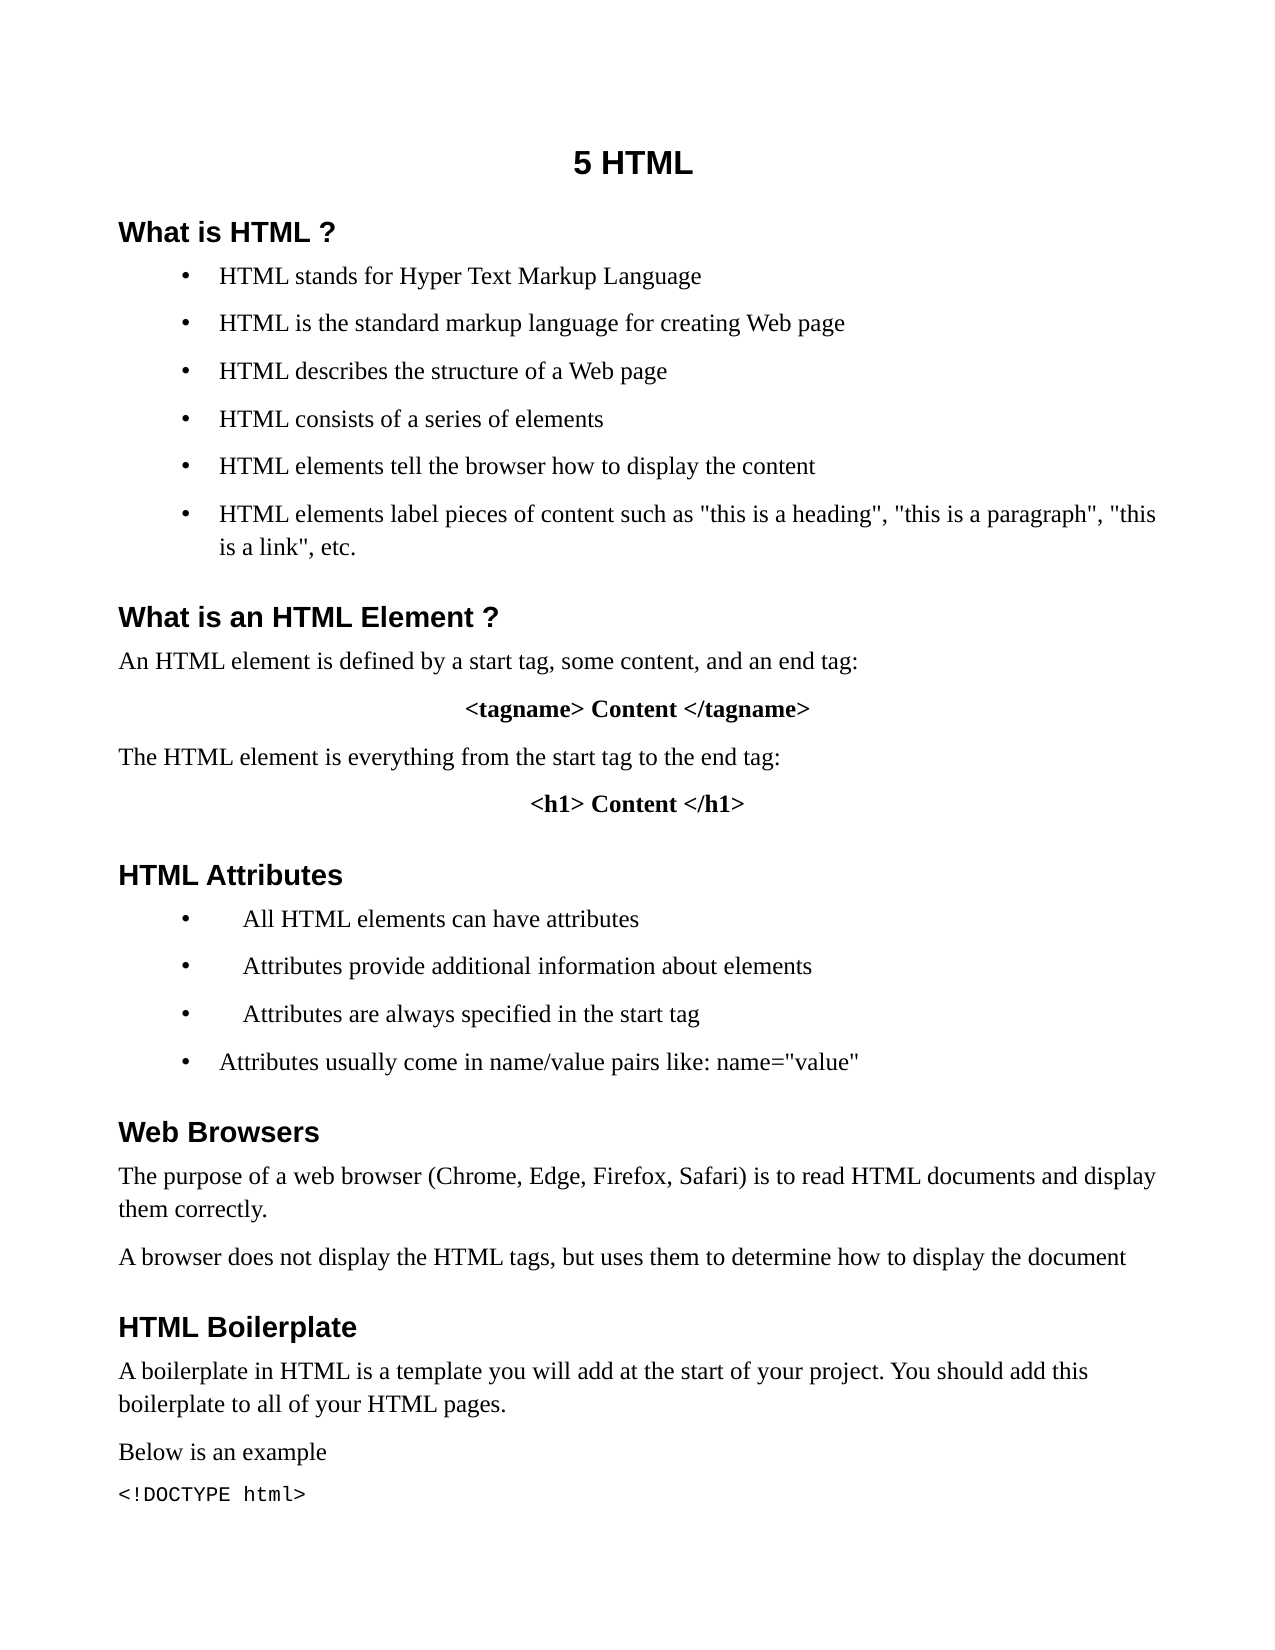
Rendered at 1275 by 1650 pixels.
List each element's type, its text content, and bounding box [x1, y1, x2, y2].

list Attributes usually come in name/value pairs like: name="value" [181, 1047, 1157, 1075]
list All HTML elements can have attributes [181, 904, 1157, 932]
list HTML is the standard markup language for creating Web page [181, 308, 1157, 337]
text <!DOCTYPE html> [118, 1484, 1157, 1508]
list HTML describes the structure of a Web page [181, 356, 1157, 385]
list HTML consists of a series of elements [181, 404, 1157, 432]
list HTML stands for Hyper Text Markup Language [181, 261, 1157, 290]
text <tagname> Content </tagname> [118, 694, 1157, 723]
subtitle Web Browsers [118, 1115, 1157, 1148]
text A boilerplate in HTML is a template you will add at the start of your project. You should add this boilerplate to all of your HTML pages. [118, 1356, 1157, 1418]
text The purpose of a web browser (Chrome, Edge, Firefox, Safari) is to read HTML documents and display them correctly. [118, 1161, 1157, 1223]
list HTML elements tell the browser how to display the content [181, 451, 1157, 480]
subtitle HTML Attributes [118, 858, 1157, 891]
list Attributes are always specified in the start tag [181, 999, 1157, 1028]
list Attributes provide additional information about elements [181, 951, 1157, 980]
subtitle What is an HTML Element ? [118, 600, 1157, 634]
subtitle 5 HTML [118, 143, 1157, 182]
text An HTML element is defined by a start tag, some content, and an end tag: [118, 646, 1157, 675]
text <h1> Content </h1> [118, 789, 1157, 818]
subtitle What is HTML ? [118, 215, 1157, 248]
text A browser does not display the HTML tags, but uses them to determine how to display the document [118, 1242, 1157, 1270]
subtitle HTML Boilerplate [118, 1310, 1157, 1344]
text The HTML element is everything from the start tag to the end tag: [118, 742, 1157, 770]
list HTML elements label pieces of content such as "this is a heading", "this is a paragraph", "this is a link", etc. [181, 499, 1157, 561]
text Below is an example [118, 1437, 1157, 1466]
